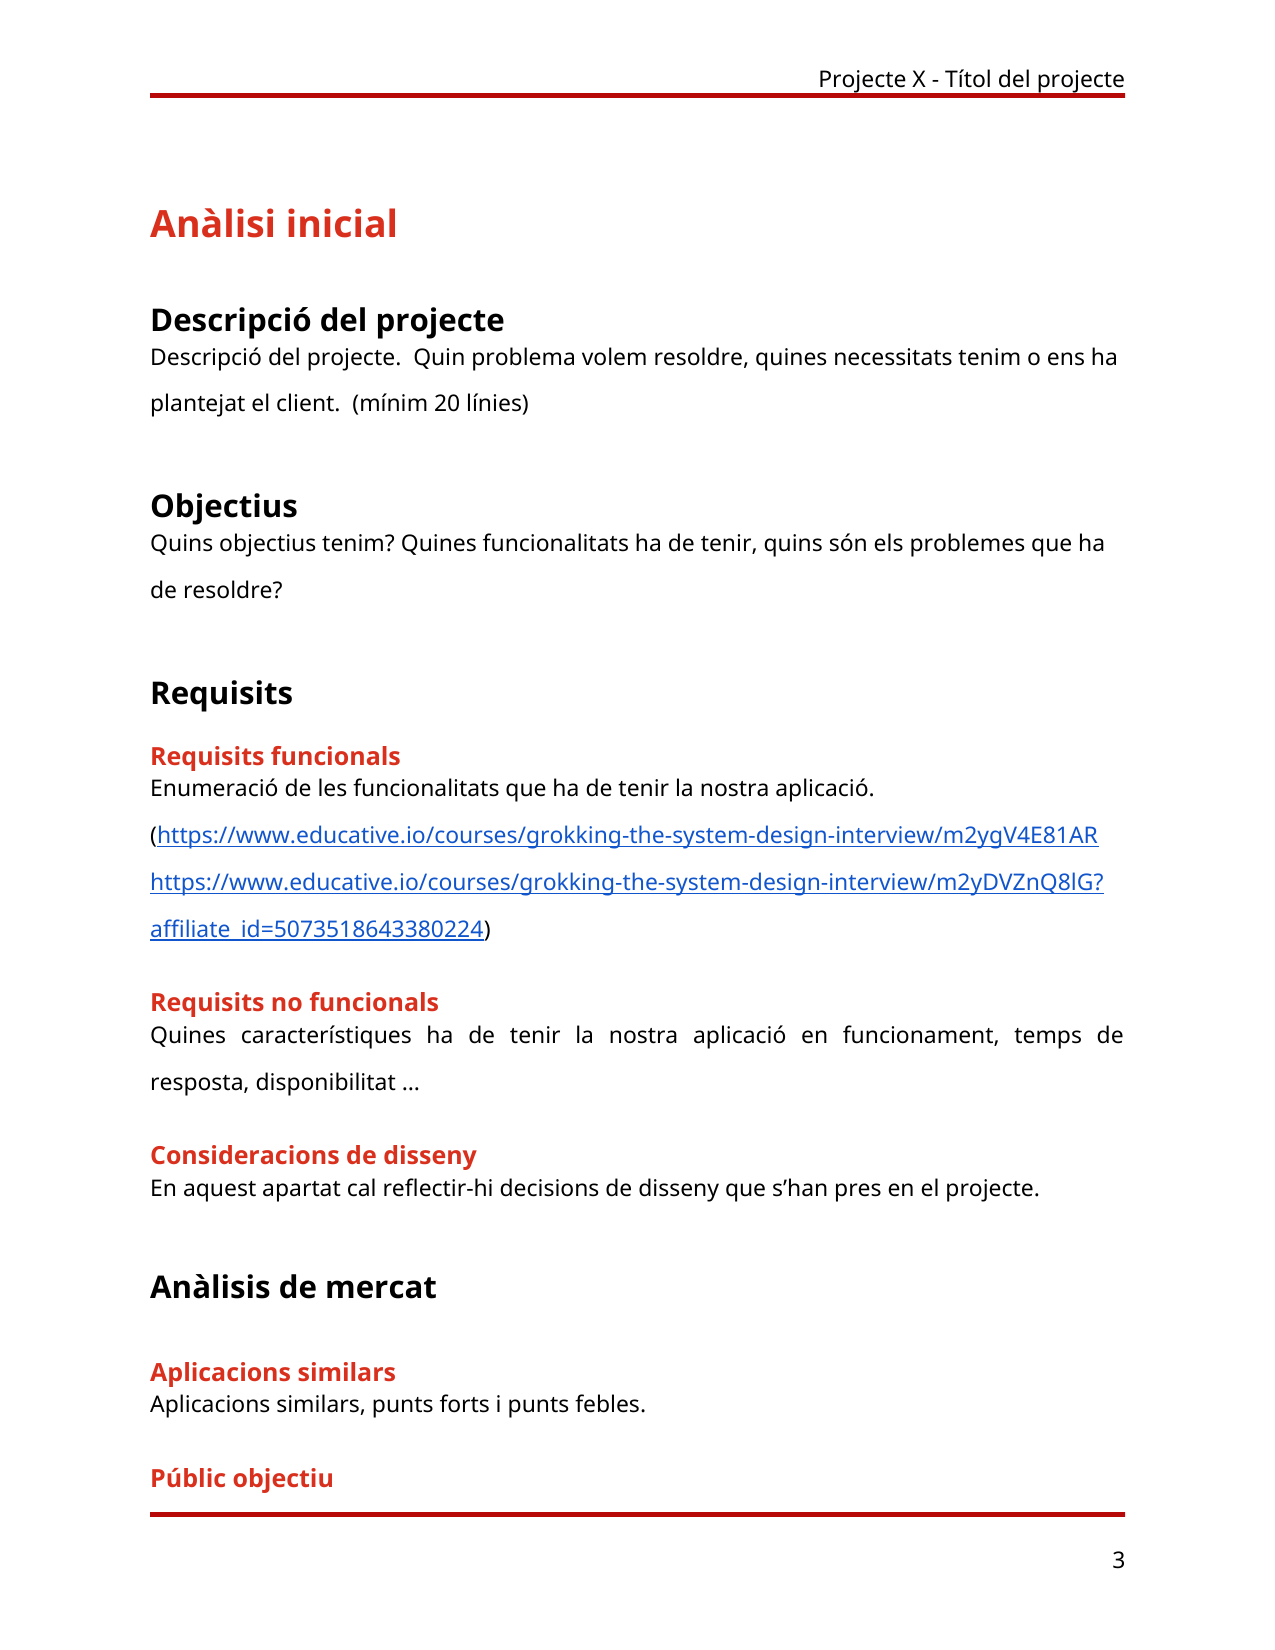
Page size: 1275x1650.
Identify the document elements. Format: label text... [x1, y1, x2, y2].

text Enumeració de les funcionalitats que ha de tenir la nostra aplicació. [150, 772, 1125, 803]
text Descripció del projecte. Quin problema volem resoldre, quines necessitats tenim o ens ha plantejat el client. (mínim 20 línies) [150, 341, 1125, 419]
text Anàlisis de mercat [150, 1265, 1125, 1308]
subtitle Requisits [150, 671, 939, 713]
text En aquest apartat cal reflectir-hi decisions de disseny que s’han pres en el projecte. [150, 1172, 1125, 1203]
text Quines característiques ha de tenir la nostra aplicació en funcionament, temps de resposta, disponibilitat … [150, 1019, 1125, 1097]
picture [150, 1512, 1125, 1517]
subtitle Requisits funcionals [150, 738, 1125, 772]
subtitle Aplicacions similars [150, 1354, 1125, 1388]
subtitle Requisits no funcionals [150, 985, 1125, 1019]
text (https://www.educative.io/courses/grokking-the-system-design-interview/m2ygV4E81AR [150, 819, 1125, 850]
subtitle Anàlisi inicial [150, 197, 1125, 248]
subtitle Consideracions de disseny [150, 1138, 1125, 1172]
text https://www.educative.io/courses/grokking-the-system-design-interview/m2yDVZnQ8lG?affiliate_id=5073518643380224) [150, 866, 1125, 944]
subtitle Descripció del projecte [150, 298, 939, 341]
text Quins objectius tenim? Quines funcionalitats ha de tenir, quins són els problemes que ha de resoldre? [150, 527, 1125, 605]
picture [150, 93, 1125, 98]
subtitle Objectius [150, 484, 939, 527]
subtitle Públic objectiu [150, 1460, 1125, 1494]
text Aplicacions similars, punts forts i punts febles. [150, 1388, 1125, 1419]
